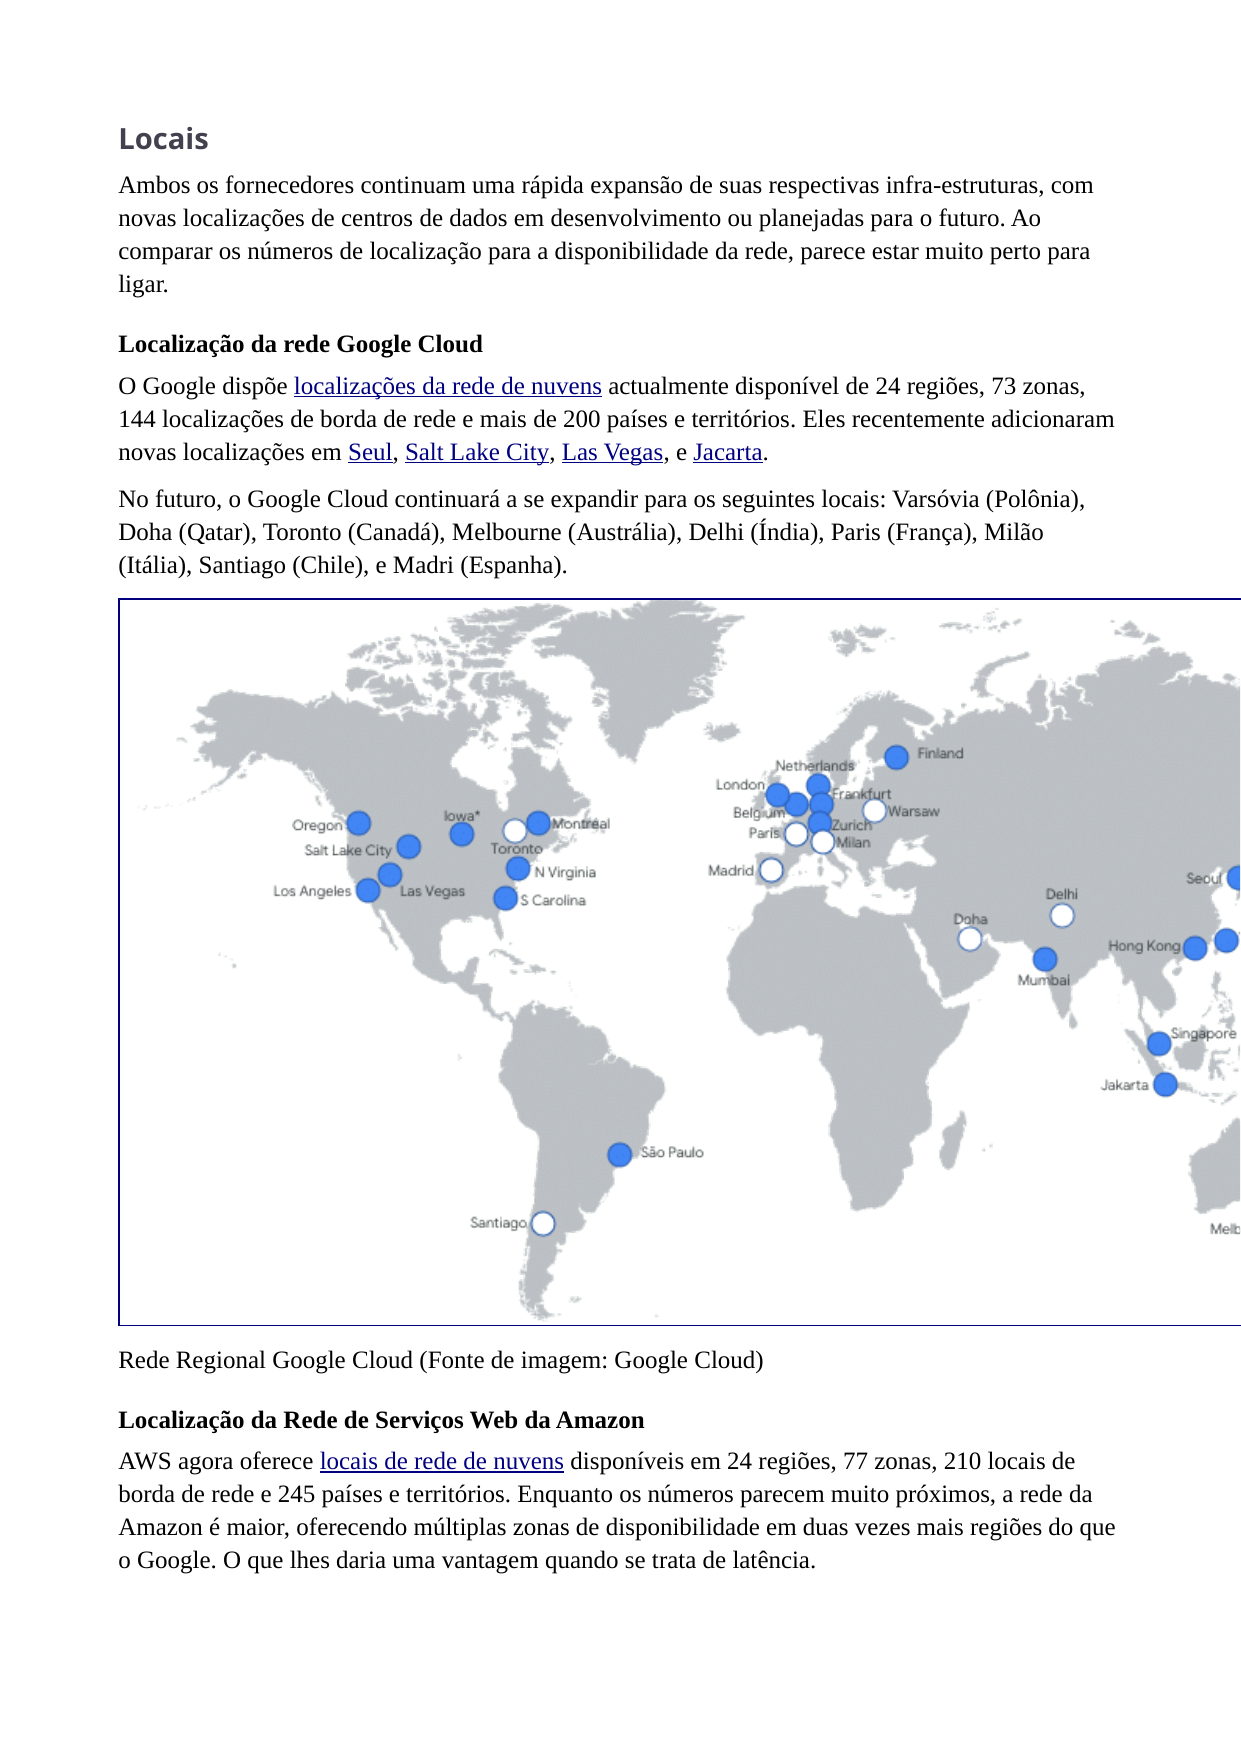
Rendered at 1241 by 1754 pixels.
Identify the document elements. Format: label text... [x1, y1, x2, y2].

text No futuro, o Google Cloud continuará a se expandir para os seguintes locais: Varsóvia (Polônia), Doha (Qatar), Toronto (Canadá), Melbourne (Austrália), Delhi (Índia), Paris (França), Milão (Itália), Santiago (Chile), e Madri (Espanha). [118, 484, 1122, 579]
text Ambos os fornecedores continuam uma rápida expansão de suas respectivas infra-estruturas, com novas localizações de centros de dados em desenvolvimento ou planejadas para o futuro. Ao comparar os números de localização para a disponibilidade da rede, parece estar muito perto para ligar. [118, 170, 1122, 298]
subtitle Locais [118, 118, 1122, 158]
subtitle Localização da Rede de Serviços Web da Amazon [118, 1405, 1122, 1434]
text Rede Regional Google Cloud (Fonte de imagem: Google Cloud) [118, 1345, 1122, 1374]
picture [120, 600, 1241, 1325]
subtitle Localização da rede Google Cloud [118, 329, 1122, 358]
text AWS agora oferece locais de rede de nuvens disponíveis em 24 regiões, 77 zonas, 210 locais de borda de rede e 245 países e territórios. Enquanto os números parecem muito próximos, a rede da Amazon é maior, oferecendo múltiplas zonas de disponibilidade em duas vezes mais regiões do que o Google. O que lhes daria uma vantagem quando se trata de latência. [118, 1446, 1122, 1574]
text O Google dispõe localizações da rede de nuvens actualmente disponível de 24 regiões, 73 zonas, 144 localizações de borda de rede e mais de 200 países e territórios. Eles recentemente adicionaram novas localizações em Seul, Salt Lake City, Las Vegas, e Jacarta. [118, 371, 1122, 466]
